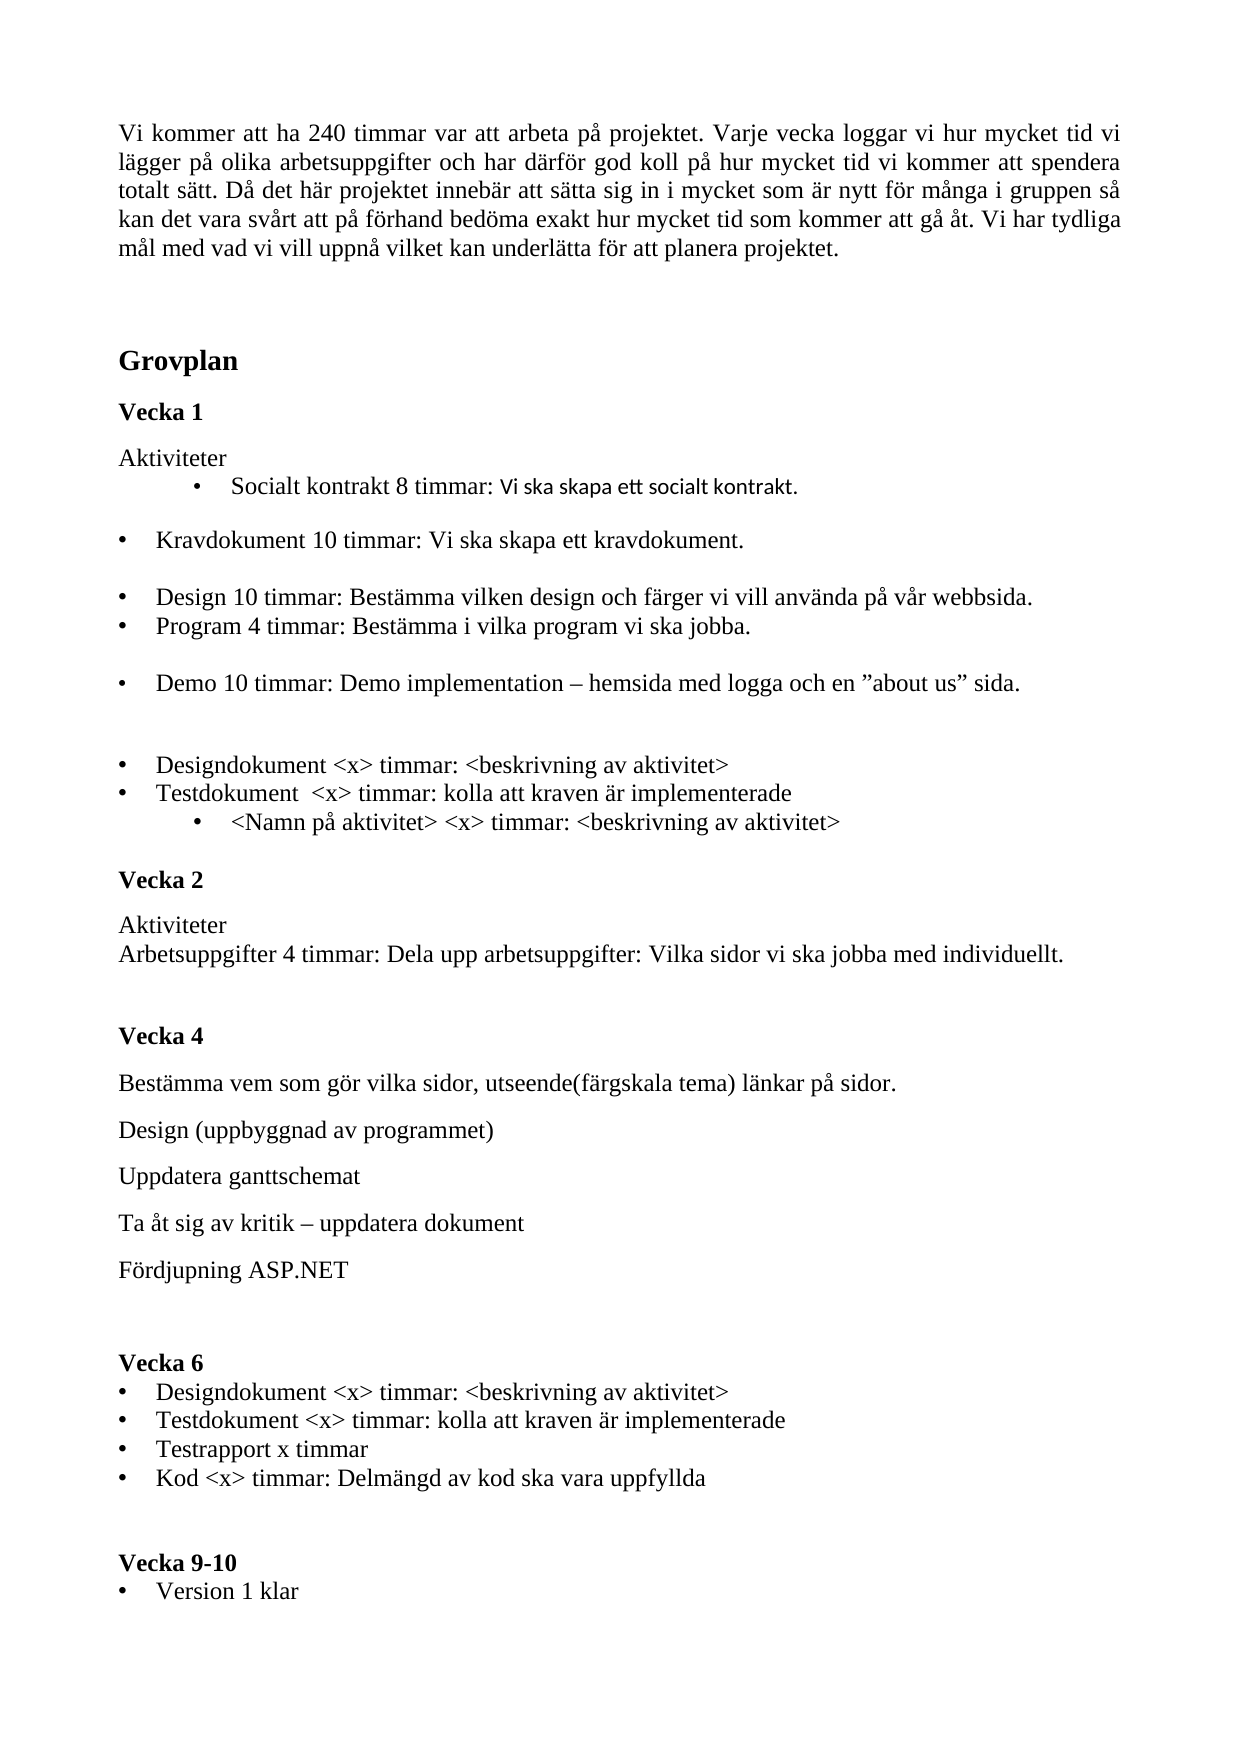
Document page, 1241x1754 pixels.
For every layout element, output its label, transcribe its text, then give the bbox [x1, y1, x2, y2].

list Testdokument <x> timmar: kolla att kraven är implementerade [81, 1405, 1122, 1434]
text Aktiviteter [118, 911, 1122, 939]
list Designdokument <x> timmar: <beskrivning av aktivitet> [81, 750, 1122, 778]
text Grovplan [118, 343, 1122, 376]
text Vecka 6 [118, 1348, 1122, 1377]
text Design (uppbyggnad av programmet) [118, 1115, 1122, 1143]
list Testdokument <x> timmar: kolla att kraven är implementerade [81, 778, 1122, 807]
list Socialt kontrakt 8 timmar: Vi ska skapa ett socialt kontrakt. [156, 471, 1122, 501]
text Arbetsuppgifter 4 timmar: Dela upp arbetsuppgifter: Vilka sidor vi ska jobba med individuellt. [118, 939, 1122, 968]
list Program 4 timmar: Bestämma i vilka program vi ska jobba. [81, 611, 1122, 640]
text Bestämma vem som gör vilka sidor, utseende(färgskala tema) länkar på sidor. [118, 1068, 1122, 1097]
list Kravdokument 10 timmar: Vi ska skapa ett kravdokument. [81, 526, 1122, 554]
list Demo 10 timmar: Demo implementation – hemsida med logga och en ”about us” sida. [81, 668, 1122, 697]
list Testrapport x timmar [81, 1434, 1122, 1463]
text Aktiviteter [118, 443, 1122, 471]
text Uppdatera ganttschemat [118, 1161, 1122, 1190]
list Version 1 klar [81, 1576, 1122, 1605]
text Fördjupning ASP.NET [118, 1255, 1122, 1284]
text Vi kommer att ha 240 timmar var att arbeta på projektet. Varje vecka loggar vi hur mycket tid vi lägger på olika arbetsuppgifter och har därför god koll på hur mycket tid vi kommer att spendera totalt sätt. Då det här projektet innebär att sätta sig in i mycket som är nytt för många i gruppen så kan det vara svårt att på förhand bedöma exakt hur mycket tid som kommer att gå åt. Vi har tydliga mål med vad vi vill uppnå vilket kan underlätta för att planera projektet. [118, 118, 1122, 262]
text Ta åt sig av kritik – uppdatera dokument [118, 1208, 1122, 1237]
text Vecka 4 [118, 1021, 1122, 1050]
list Kod <x> timmar: Delmängd av kod ska vara uppfyllda [81, 1463, 1122, 1492]
text Vecka 2 [118, 865, 1122, 894]
text Vecka 1 [118, 397, 1122, 426]
list Designdokument <x> timmar: <beskrivning av aktivitet> [81, 1377, 1122, 1405]
list Design 10 timmar: Bestämma vilken design och färger vi vill använda på vår webbsida. [81, 582, 1122, 611]
list <Namn på aktivitet> <x> timmar: <beskrivning av aktivitet> [156, 807, 1122, 836]
text Vecka 9-10 [118, 1548, 1122, 1576]
